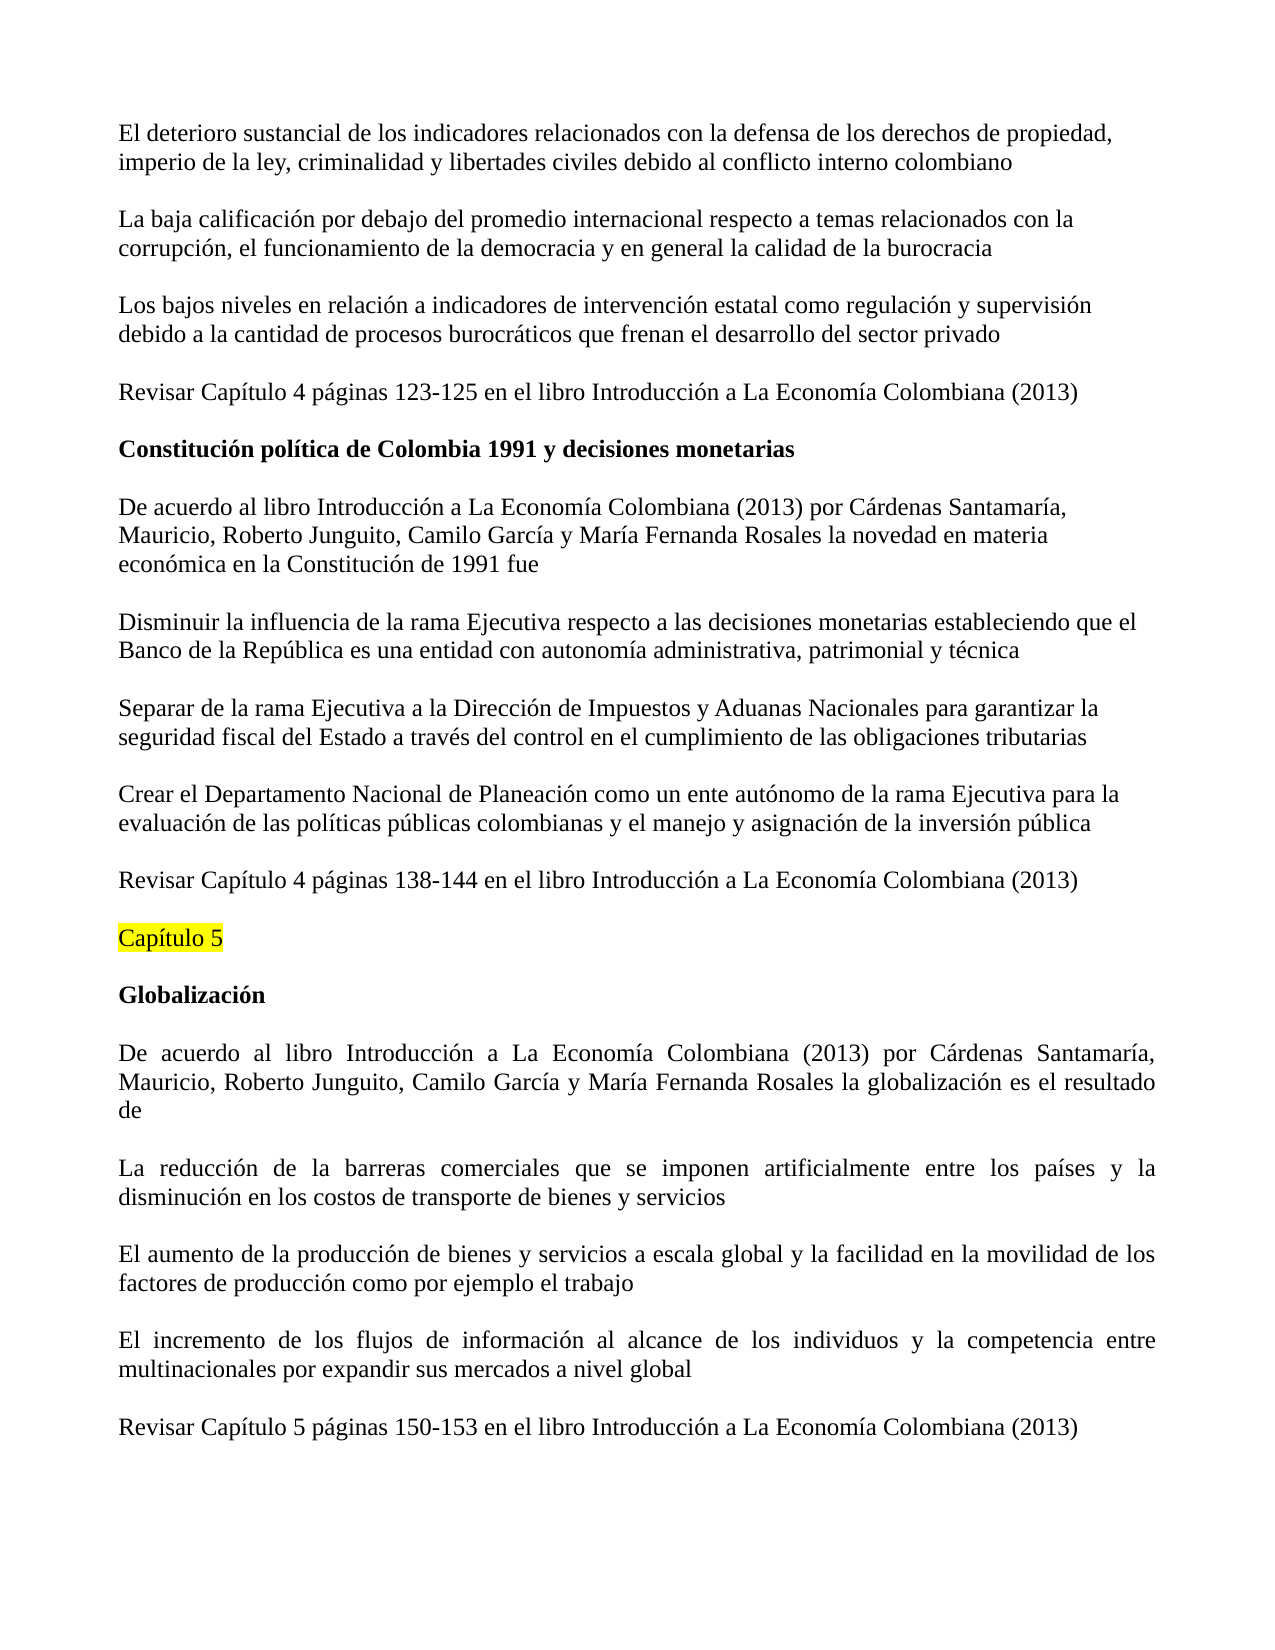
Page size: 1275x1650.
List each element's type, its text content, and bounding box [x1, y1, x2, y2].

text Crear el Departamento Nacional de Planeación como un ente autónomo de la rama Ejecutiva para la evaluación de las políticas públicas colombianas y el manejo y asignación de la inversión pública [118, 779, 1157, 837]
text Revisar Capítulo 4 páginas 123-125 en el libro Introducción a La Economía Colombiana (2013) [118, 377, 1157, 406]
text Constitución política de Colombia 1991 y decisiones monetarias [118, 434, 1157, 463]
text La baja calificación por debajo del promedio internacional respecto a temas relacionados con la corrupción, el funcionamiento de la democracia y en general la calidad de la burocracia [118, 204, 1157, 262]
text Disminuir la influencia de la rama Ejecutiva respecto a las decisiones monetarias estableciendo que el Banco de la República es una entidad con autonomía administrativa, patrimonial y técnica [118, 607, 1157, 664]
text De acuerdo al libro Introducción a La Economía Colombiana (2013) por Cárdenas Santamaría, Mauricio, Roberto Junguito, Camilo García y María Fernanda Rosales la globalización es el resultado de [118, 1038, 1157, 1124]
text Revisar Capítulo 5 páginas 150-153 en el libro Introducción a La Economía Colombiana (2013) [118, 1412, 1157, 1441]
text El incremento de los flujos de información al alcance de los individuos y la competencia entre multinacionales por expandir sus mercados a nivel global [118, 1326, 1157, 1383]
text Capítulo 5 [118, 923, 1157, 952]
text Los bajos niveles en relación a indicadores de intervención estatal como regulación y supervisión debido a la cantidad de procesos burocráticos que frenan el desarrollo del sector privado [118, 291, 1157, 348]
text Globalización [118, 981, 1157, 1009]
text El deterioro sustancial de los indicadores relacionados con la defensa de los derechos de propiedad, imperio de la ley, criminalidad y libertades civiles debido al conflicto interno colombiano [118, 118, 1157, 176]
text De acuerdo al libro Introducción a La Economía Colombiana (2013) por Cárdenas Santamaría, Mauricio, Roberto Junguito, Camilo García y María Fernanda Rosales la novedad en materia económica en la Constitución de 1991 fue [118, 492, 1157, 578]
text La reducción de la barreras comerciales que se imponen artificialmente entre los países y la disminución en los costos de transporte de bienes y servicios [118, 1153, 1157, 1211]
text Revisar Capítulo 4 páginas 138-144 en el libro Introducción a La Economía Colombiana (2013) [118, 866, 1157, 894]
text Separar de la rama Ejecutiva a la Dirección de Impuestos y Aduanas Nacionales para garantizar la seguridad fiscal del Estado a través del control en el cumplimiento de las obligaciones tributarias [118, 693, 1157, 751]
text El aumento de la producción de bienes y servicios a escala global y la facilidad en la movilidad de los factores de producción como por ejemplo el trabajo [118, 1239, 1157, 1297]
